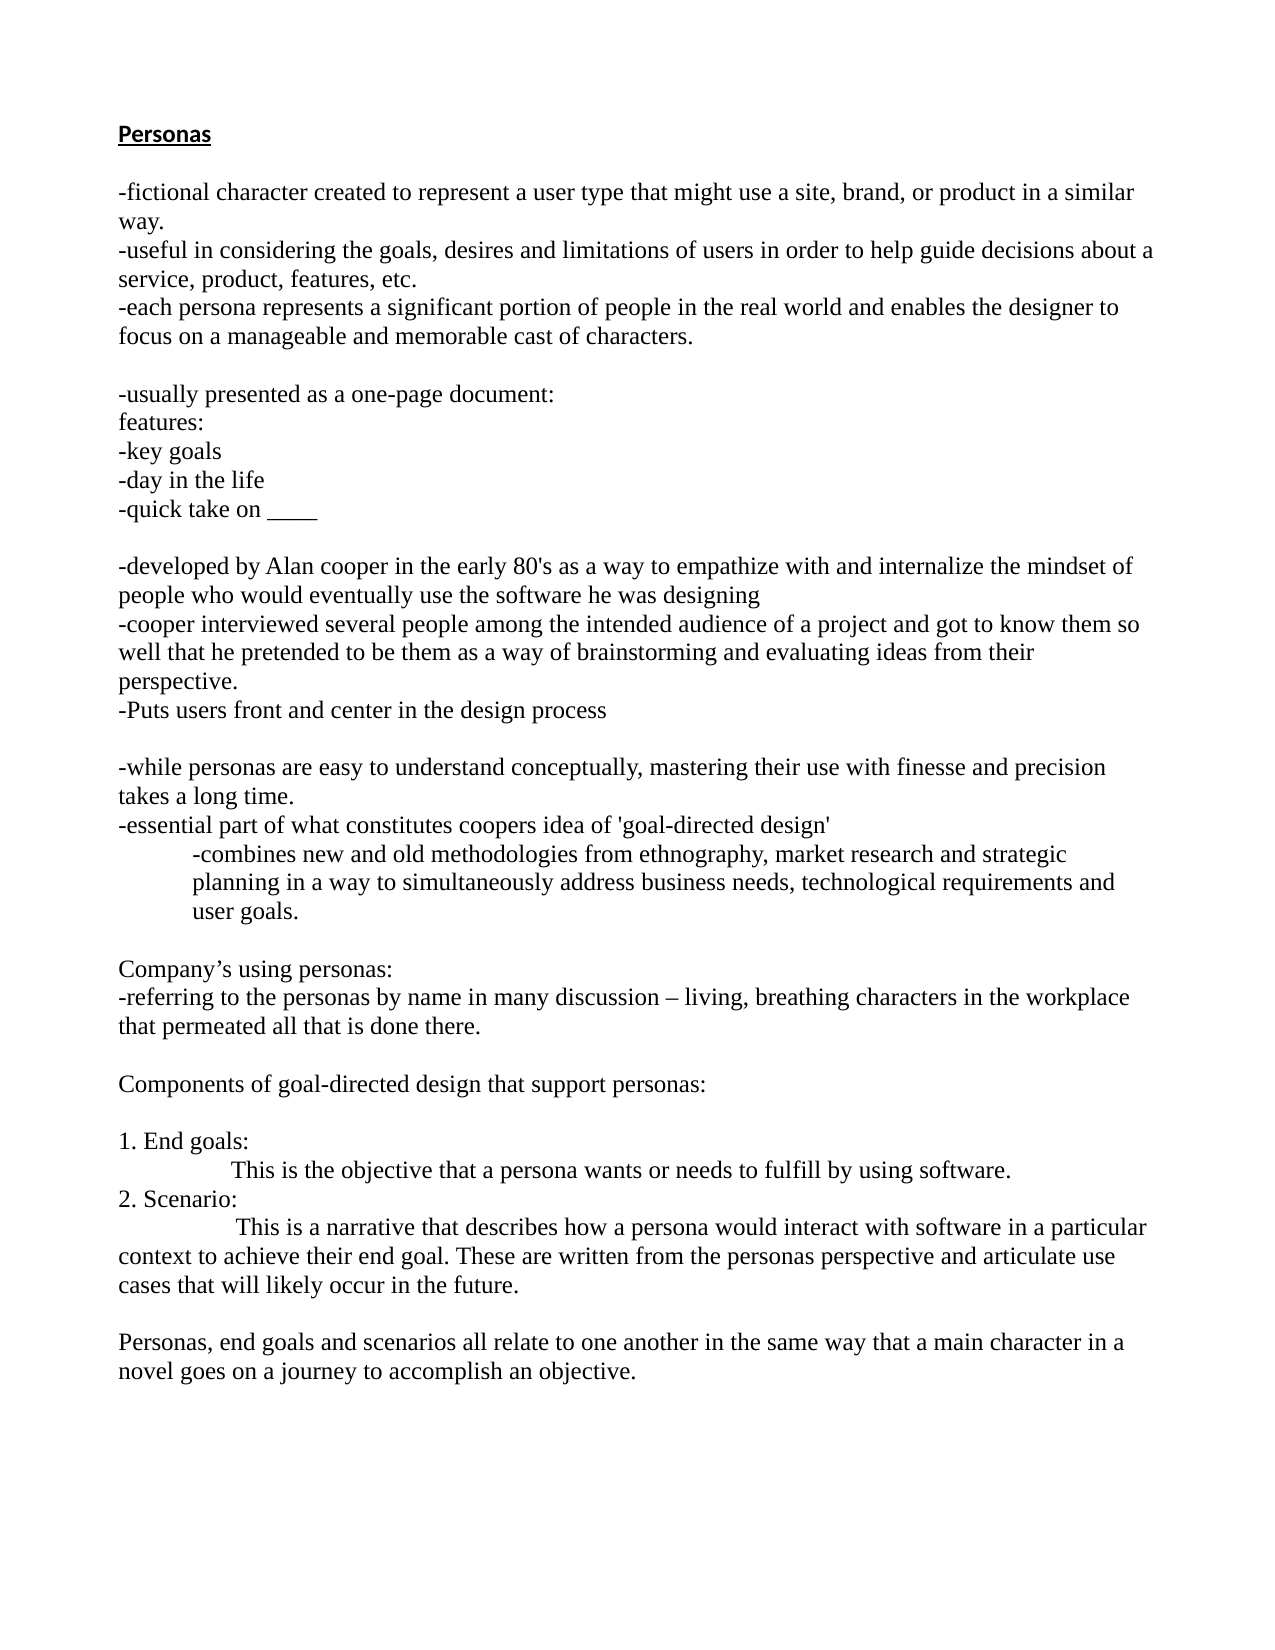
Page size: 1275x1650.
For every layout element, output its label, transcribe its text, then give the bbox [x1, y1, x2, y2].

text -while personas are easy to understand conceptually, mastering their use with finesse and precision takes a long time. [118, 752, 1157, 810]
text -developed by Alan cooper in the early 80's as a way to empathize with and internalize the mindset of people who would eventually use the software he was designing [118, 551, 1157, 609]
text -quick take on ____ [118, 494, 1157, 522]
text Personas [118, 118, 1157, 149]
text -useful in considering the goals, desires and limitations of users in order to help guide decisions about a service, product, features, etc. [118, 235, 1157, 292]
text -key goals [118, 436, 1157, 465]
text -each persona represents a significant portion of people in the real world and enables the designer to focus on a manageable and memorable cast of characters. [118, 292, 1157, 350]
text Company’s using personas: [118, 954, 1157, 982]
text -combines new and old methodologies from ethnography, market research and strategic planning in a way to simultaneously address business needs, technological requirements and user goals. [118, 839, 1157, 925]
text 1. End goals: [118, 1126, 1157, 1155]
text -fictional character created to represent a user type that might use a site, brand, or product in a similar way. [118, 177, 1157, 235]
text -essential part of what constitutes coopers idea of 'goal-directed design' [118, 810, 1157, 839]
text -referring to the personas by name in many discussion – living, breathing characters in the workplace that permeated all that is done there. [118, 982, 1157, 1040]
text This is a narrative that describes how a persona would interact with software in a particular context to achieve their end goal. These are written from the personas perspective and articulate use cases that will likely occur in the future. [118, 1212, 1157, 1299]
text features: [118, 407, 1157, 436]
text -usually presented as a one-page document: [118, 379, 1157, 407]
text -cooper interviewed several people among the intended audience of a project and got to know them so well that he pretended to be them as a way of brainstorming and evaluating ideas from their perspective. [118, 609, 1157, 695]
text Personas, end goals and scenarios all relate to one another in the same way that a main character in a novel goes on a journey to accomplish an objective. [118, 1327, 1157, 1385]
text -Puts users front and center in the design process [118, 695, 1157, 724]
text -day in the life [118, 465, 1157, 494]
text Components of goal-directed design that support personas: [118, 1069, 1157, 1097]
list This is the objective that a persona wants or needs to fulfill by using software. [193, 1155, 1157, 1184]
text 2. Scenario: [118, 1184, 1157, 1212]
